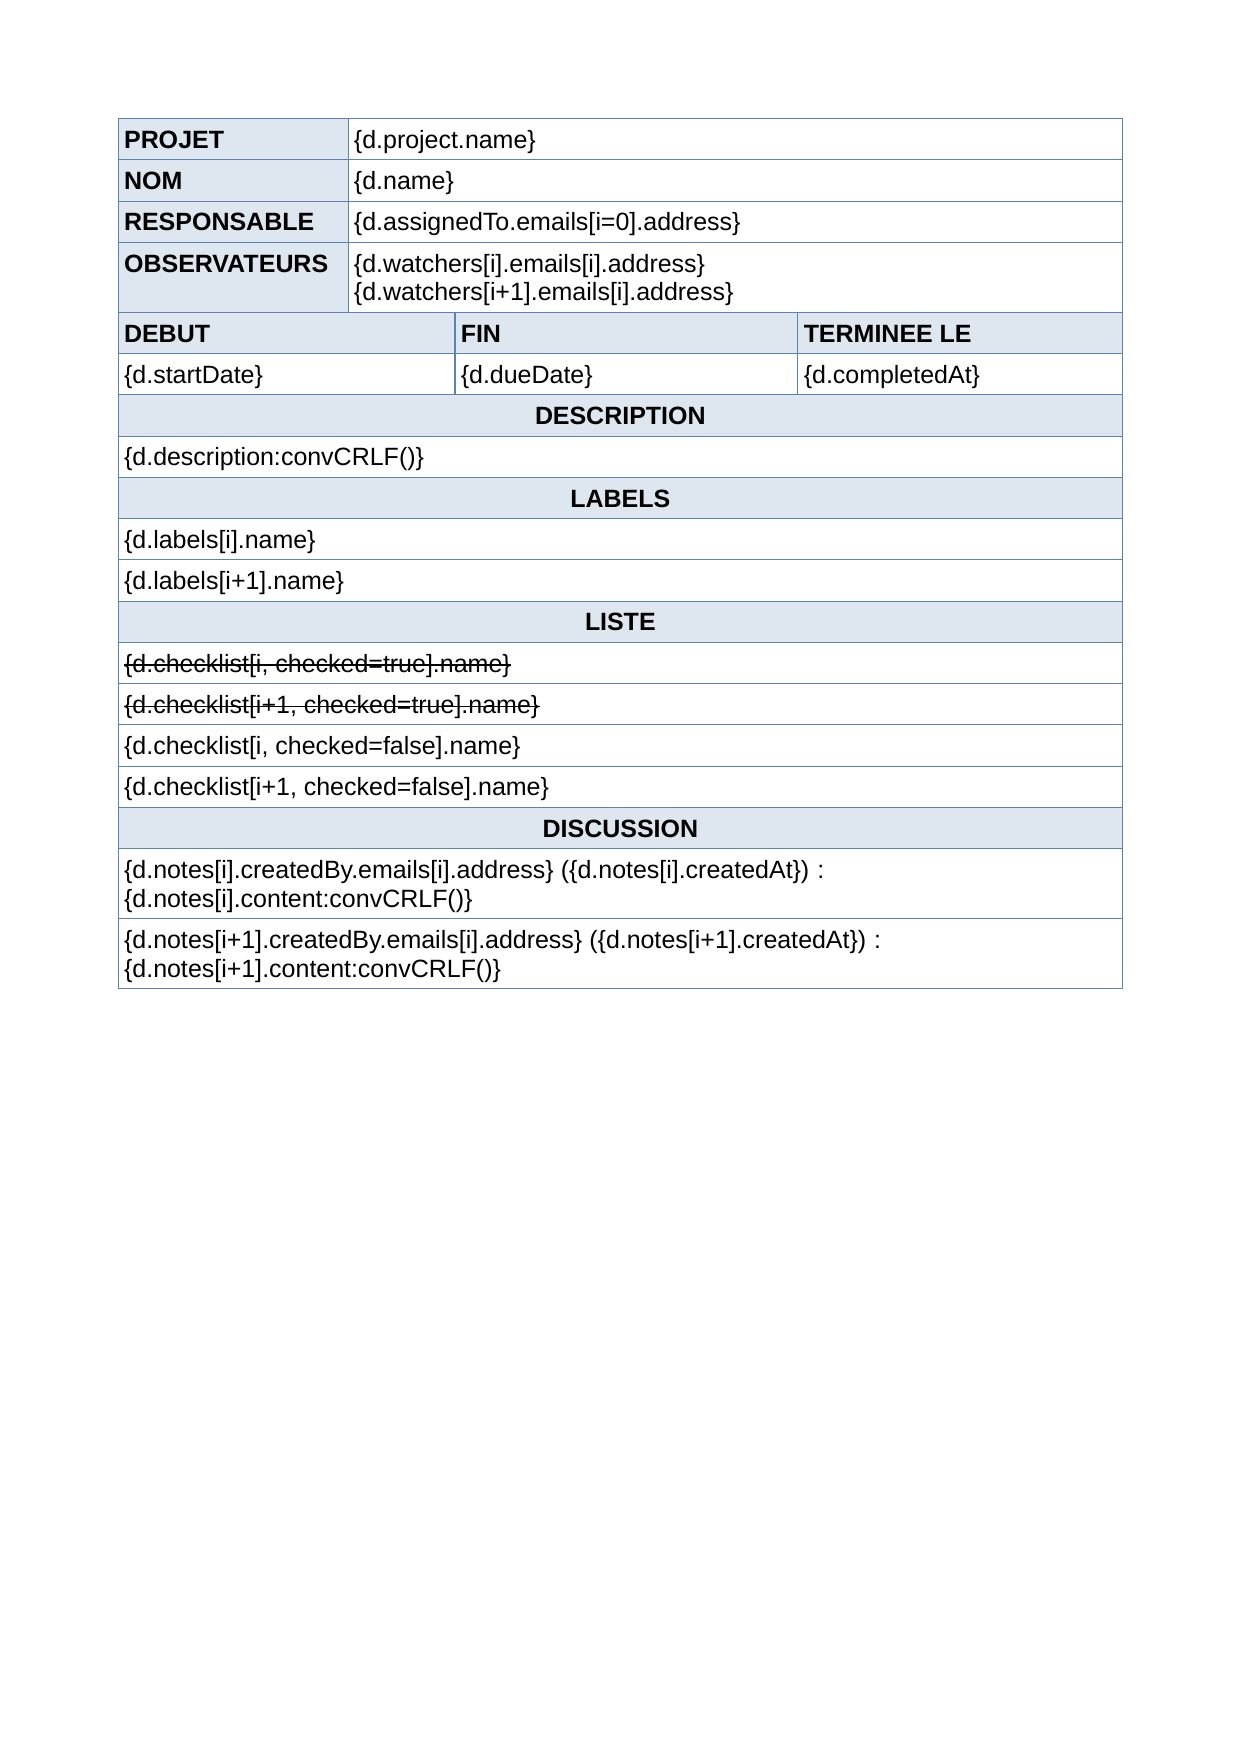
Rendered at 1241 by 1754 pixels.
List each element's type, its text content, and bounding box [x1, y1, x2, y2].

table_cell {d.notes[i].createdBy.emails[i].address} ({d.notes[i].createdAt}) : {d.notes[i].content:convCRLF()} [119, 849, 1122, 918]
table_cell {d.watchers[i].emails[i].address} {d.watchers[i+1].emails[i].address} [349, 243, 1122, 312]
table_cell DESCRIPTION [119, 395, 1122, 436]
table_cell LISTE [119, 602, 1122, 642]
table_cell TERMINEE LE [798, 313, 1122, 353]
table_cell {d.startDate} [119, 354, 454, 394]
table_cell {d.checklist[i+1, checked=true].name} [119, 684, 1122, 724]
table_cell {d.checklist[i, checked=false].name} [119, 725, 1122, 766]
table_cell {d.checklist[i+1, checked=false].name} [119, 767, 1122, 807]
table_cell {d.name} [349, 160, 1122, 201]
table_cell RESPONSABLE [119, 202, 348, 242]
table_cell {d.labels[i].name} [119, 519, 1122, 559]
table_cell LABELS [119, 478, 1122, 518]
table_cell {d.description:convCRLF()} [119, 437, 1122, 477]
table_cell {d.notes[i+1].createdBy.emails[i].address} ({d.notes[i+1].createdAt}) : {d.notes[i+1].content:convCRLF()} [119, 919, 1122, 988]
table_cell {d.dueDate} [456, 354, 797, 394]
table_header PROJET [119, 119, 348, 159]
table_header {d.project.name} [349, 119, 1122, 159]
table_cell DEBUT [119, 313, 454, 353]
table_cell {d.labels[i+1].name} [119, 560, 1122, 601]
table_cell NOM [119, 160, 348, 201]
table_cell OBSERVATEURS [119, 243, 348, 312]
table_cell {d.completedAt} [798, 354, 1122, 394]
table_cell {d.assignedTo.emails[i=0].address} [349, 202, 1122, 242]
table_cell {d.checklist[i, checked=true].name} [119, 643, 1122, 683]
table_cell FIN [456, 313, 797, 353]
table_cell DISCUSSION [119, 808, 1122, 848]
